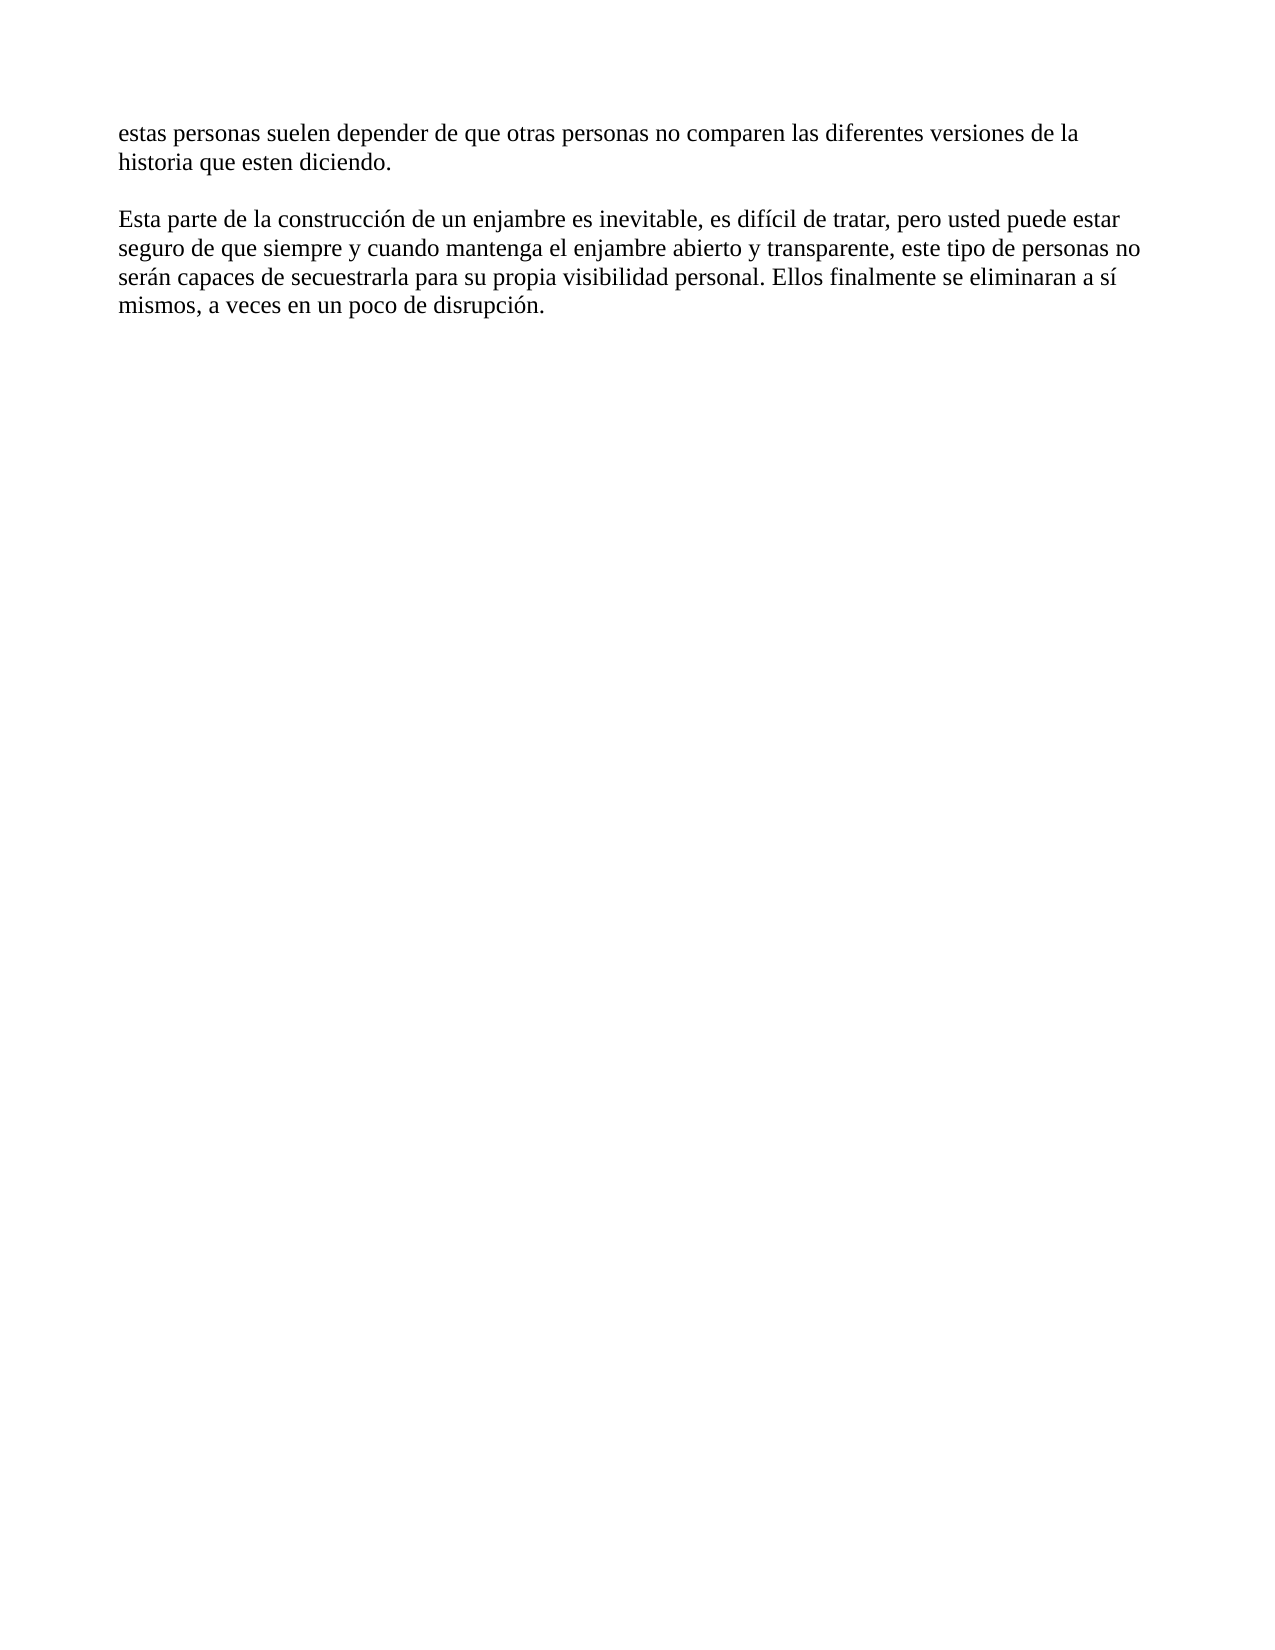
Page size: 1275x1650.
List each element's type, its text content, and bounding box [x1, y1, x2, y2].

text estas personas suelen depender de que otras personas no comparen las diferentes versiones de la historia que esten diciendo. Esta parte de la construcción de un enjambre es inevitable, es difícil de tratar, pero usted puede estar seguro de que siempre y cuando mantenga el enjambre abierto y transparente, este tipo de personas no serán capaces de secuestrarla para su propia visibilidad personal. Ellos finalmente se eliminaran a sí mismos, a veces en un poco de disrupción. [118, 118, 1157, 319]
